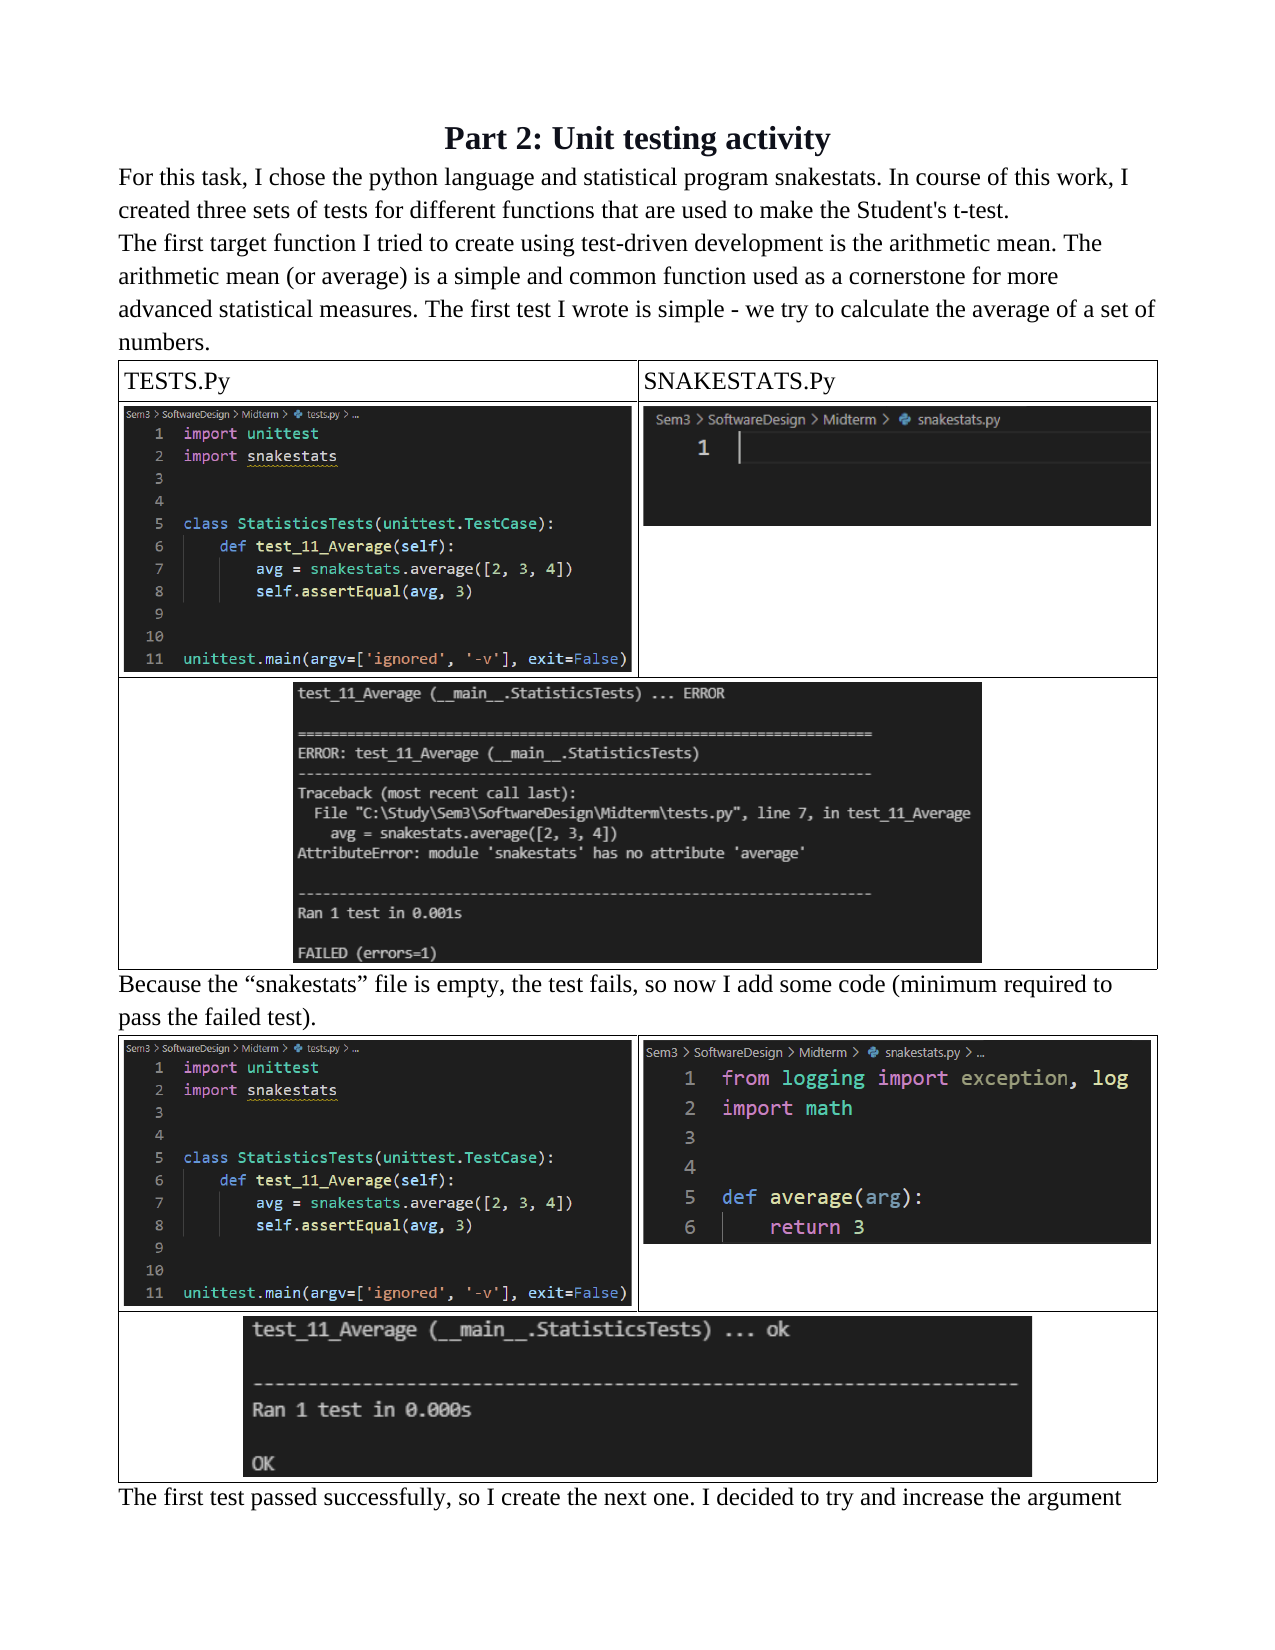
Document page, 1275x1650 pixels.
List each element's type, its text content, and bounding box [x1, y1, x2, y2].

table_header TESTS.Py [119, 361, 637, 401]
table_cell [119, 402, 637, 677]
text Because the “snakestats” file is empty, the test fails, so now I add some code (minimum required to pass the failed test). [118, 970, 1157, 1031]
table_cell [119, 1312, 1157, 1482]
table_cell [119, 678, 1157, 969]
picture [643, 406, 1151, 526]
text For this task, I chose the python language and statistical program snakestats. In course of this work, I created three sets of tests for different functions that are used to make the Student's t-test. The first target function I tried to create using test-driven development is the arithmetic mean. The arithmetic mean (or average) is a simple and common function used as a cornerstone for more advanced statistical measures. The first test I wrote is simple - we try to calculate the average of a set of numbers. [118, 162, 1157, 356]
text Part 2: Unit testing activity [118, 118, 1157, 156]
table_header SNAKESTATS.Py [639, 361, 1157, 401]
picture [123, 406, 632, 672]
table_header [639, 1036, 1157, 1311]
table_header [119, 1036, 637, 1311]
picture [243, 1316, 1033, 1477]
table_cell [639, 402, 1157, 677]
picture [643, 1040, 1151, 1244]
picture [123, 1040, 632, 1306]
picture [293, 682, 982, 963]
text The first test passed successfully, so I create the next one. I decided to try and increase the argument [118, 1483, 1157, 1511]
